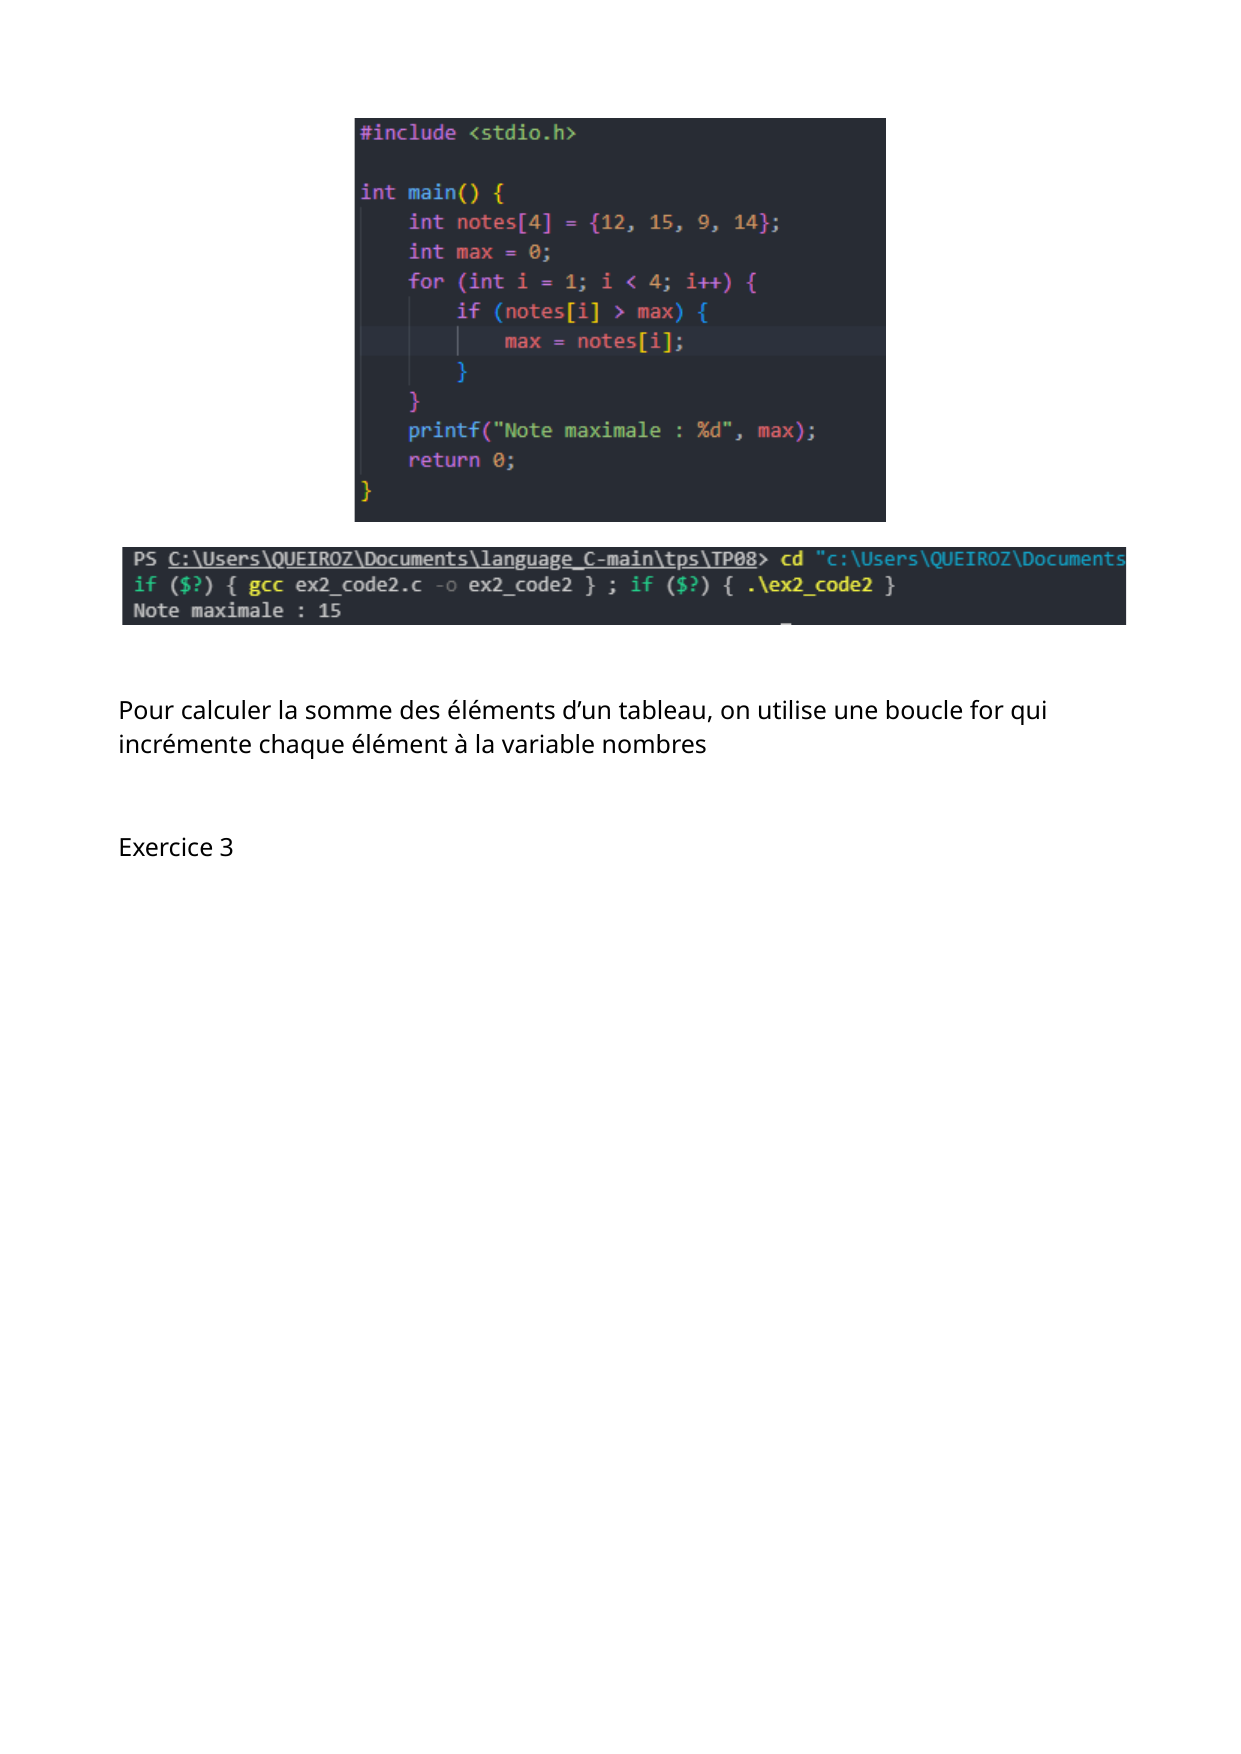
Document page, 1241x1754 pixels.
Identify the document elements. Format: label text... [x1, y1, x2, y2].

text Pour calculer la somme des éléments d’un tableau, on utilise une boucle for qui incrémente chaque élément à la variable nombres [118, 693, 1122, 761]
picture [354, 118, 886, 522]
picture [122, 547, 1127, 625]
text Exercice 3 [118, 829, 1122, 863]
